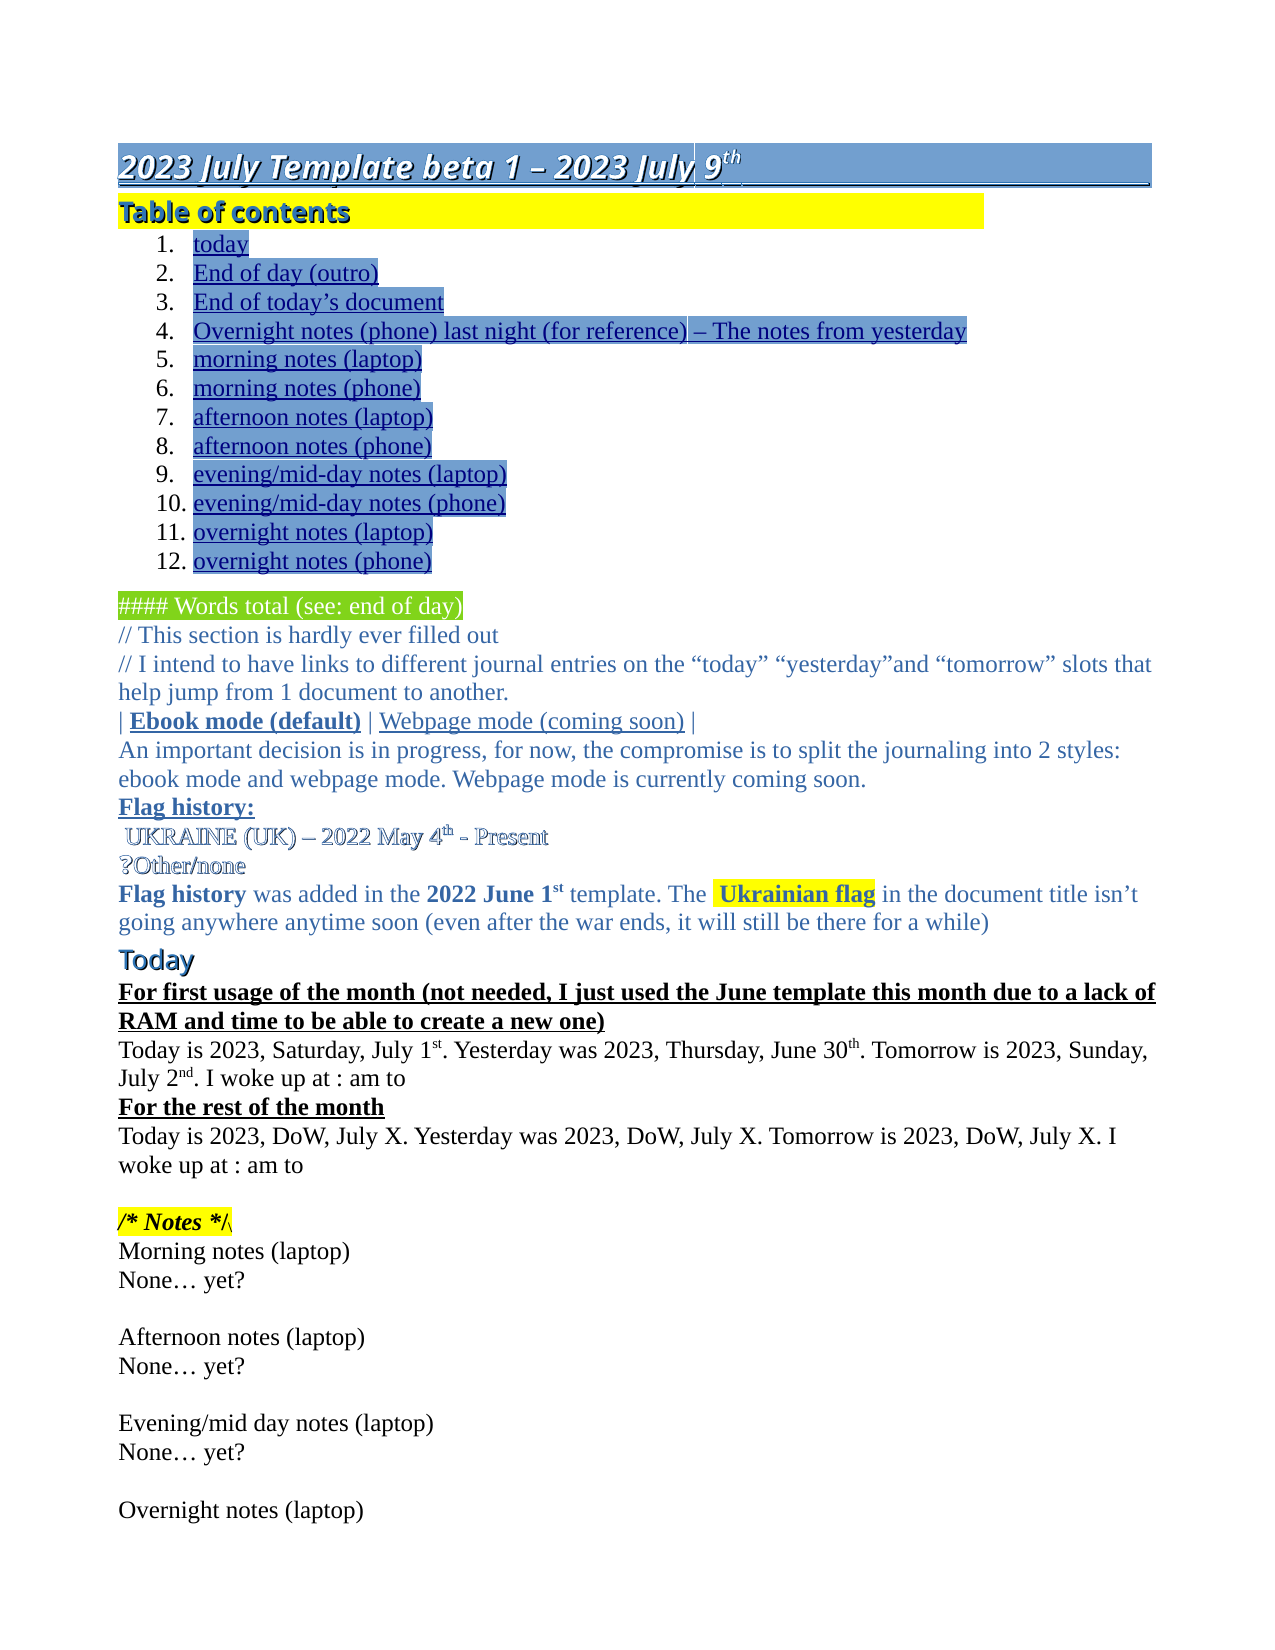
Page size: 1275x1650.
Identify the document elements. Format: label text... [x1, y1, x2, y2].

text // This section is hardly ever filled out [118, 620, 1157, 649]
list overnight notes (laptop) [156, 517, 1157, 546]
list morning notes (laptop) [156, 344, 1157, 373]
text Evening/mid day notes (laptop) [118, 1408, 1157, 1437]
subtitle Table of contents [118, 193, 1157, 229]
text None… yet? [118, 1265, 1157, 1293]
list afternoon notes (laptop) [156, 402, 1157, 431]
text #### Words total (see: end of day) [118, 591, 1157, 620]
subtitle Today [118, 940, 1157, 977]
list afternoon notes (phone) [156, 431, 1157, 459]
text // I intend to have links to different journal entries on the “today” “yesterday”and “tomorrow” slots that help jump from 1 document to another. [118, 649, 1157, 706]
list evening/mid-day notes (laptop) [156, 459, 1157, 488]
list evening/mid-day notes (phone) [156, 488, 1157, 517]
list overnight notes (phone) [156, 546, 1157, 574]
subtitle 2023 July Template beta 1 – 2023 July 9th [118, 143, 1157, 188]
text | Ebook mode (default) | Webpage mode (coming soon) | [118, 706, 1157, 735]
text Flag history: [118, 792, 1157, 821]
text An important decision is in progress, for now, the compromise is to split the journaling into 2 styles: ebook mode and webpage mode. Webpage mode is currently coming soon. [118, 735, 1157, 792]
text Today is 2023, DoW, July X. Yesterday was 2023, DoW, July X. Tomorrow is 2023, DoW, July X. I woke up at : am to [118, 1121, 1157, 1178]
list Overnight notes (phone) last night (for reference) – The notes from yesterday [156, 316, 1157, 344]
list today [156, 229, 1157, 258]
text Flag history was added in the 2022 June 1st template. The 🇺🇦️ Ukrainian flag in the document title isn’t going anywhere anytime soon (even after the war ends, it will still be there for a while) [118, 879, 1157, 936]
text For first usage of the month (not needed, I just used the June template this month due to a lack of RAM and time to be able to create a new one) [118, 977, 1157, 1035]
text Morning notes (laptop) [118, 1236, 1157, 1265]
text /* Notes */\ [118, 1207, 1157, 1236]
text 🇺🇦️ UKRAINE (UK) – 2022 May 4th - Present [118, 821, 1157, 850]
list End of today’s document [156, 287, 1157, 316]
text None… yet? [118, 1351, 1157, 1380]
text Overnight notes (laptop) [118, 1495, 1157, 1523]
text Today is 2023, Saturday, July 1st. Yesterday was 2023, Thursday, June 30th. Tomorrow is 2023, Sunday, July 2nd. I woke up at : am to [118, 1035, 1157, 1092]
list morning notes (phone) [156, 373, 1157, 402]
text ❓️Other/none [118, 850, 1157, 879]
text None… yet? [118, 1437, 1157, 1466]
list End of day (outro) [156, 258, 1157, 287]
text Afternoon notes (laptop) [118, 1322, 1157, 1351]
text For the rest of the month [118, 1092, 1157, 1121]
